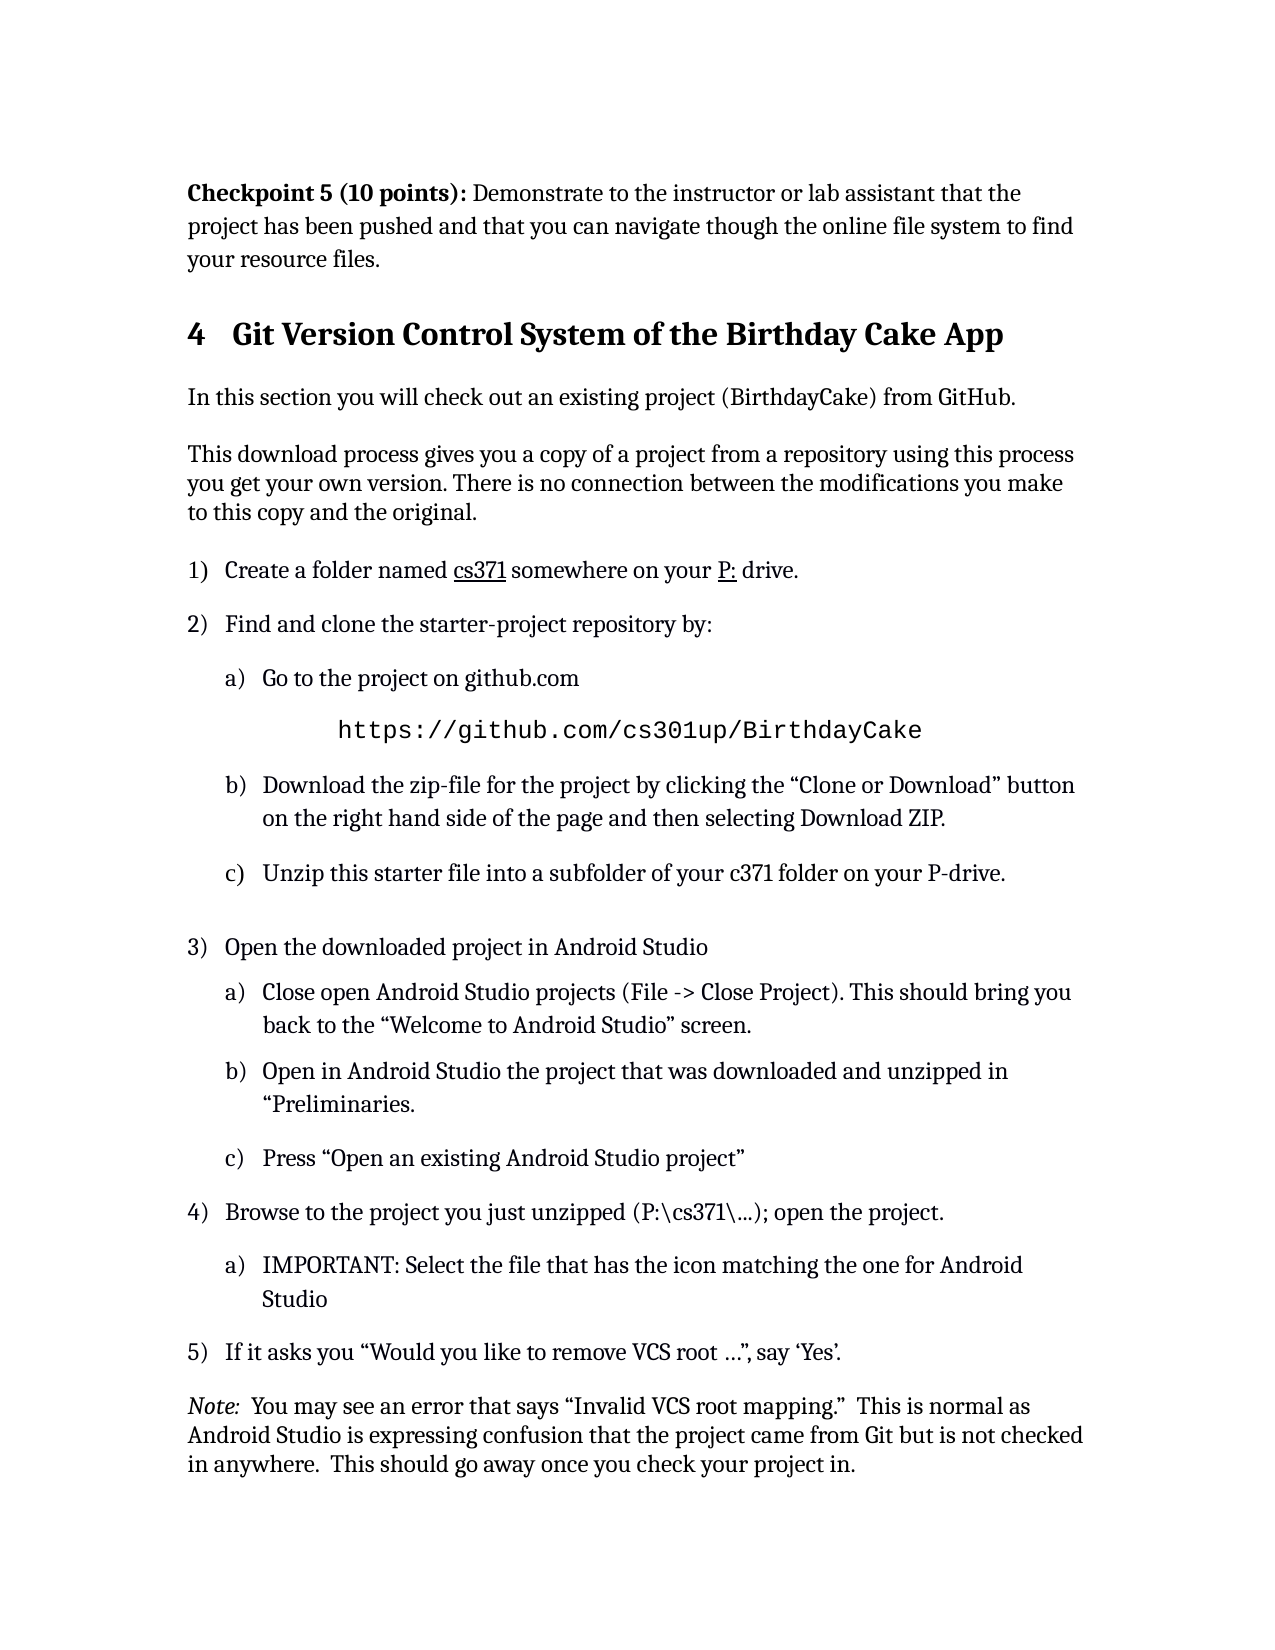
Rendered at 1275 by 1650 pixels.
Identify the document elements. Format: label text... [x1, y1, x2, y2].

list If it asks you “Would you like to remove VCS root …”, say ‘Yes’. [187, 1338, 1087, 1367]
list Browse to the project you just unzipped (P:\cs371\...); open the project. [187, 1198, 1087, 1226]
text Note: You may see an error that says “Invalid VCS root mapping.” This is normal as Android Studio is expressing confusion that the project came from Git but is not checked in anywhere. This should go away once you check your project in. [187, 1392, 1087, 1478]
list Close open Android Studio projects (File -> Close Project). This should bring you back to the “Welcome to Android Studio” screen. [225, 978, 1087, 1040]
list Find and clone the starter-project repository by: [187, 610, 1087, 638]
list Unzip this starter file into a subfolder of your c371 folder on your P-drive. [225, 858, 1087, 887]
list Create a folder named cs371 somewhere on your P: drive. [187, 555, 1087, 584]
list Go to the project on github.com [225, 663, 1087, 692]
text In this section you will check out an existing project (BirthdayCake) from GitHub. [187, 382, 1087, 411]
list IMPORTANT: Select the file that has the icon matching the one for Android Studio [225, 1251, 1087, 1313]
list Open in Android Studio the project that was downloaded and unzipped in “Preliminaries. [225, 1057, 1087, 1119]
list Open the downloaded project in Android Studio [187, 933, 1087, 962]
subtitle Git Version Control System of the Birthday Cake App [187, 315, 1087, 354]
list Press “Open an existing Android Studio project” [225, 1144, 1087, 1172]
text Checkpoint 5 (10 points): Demonstrate to the instructor or lab assistant that the project has been pushed and that you can navigate though the online file system to find your resource files. [187, 179, 1087, 273]
text This download process gives you a copy of a project from a repository using this process you get your own version. There is no connection between the modifications you make to this copy and the original. [187, 440, 1087, 526]
list Download the zip-file for the project by clicking the “Clone or Download” button on the right hand side of the page and then selecting Download ZIP. [225, 771, 1087, 832]
text https://github.com/cs301up/BirthdayCake [337, 717, 1087, 746]
